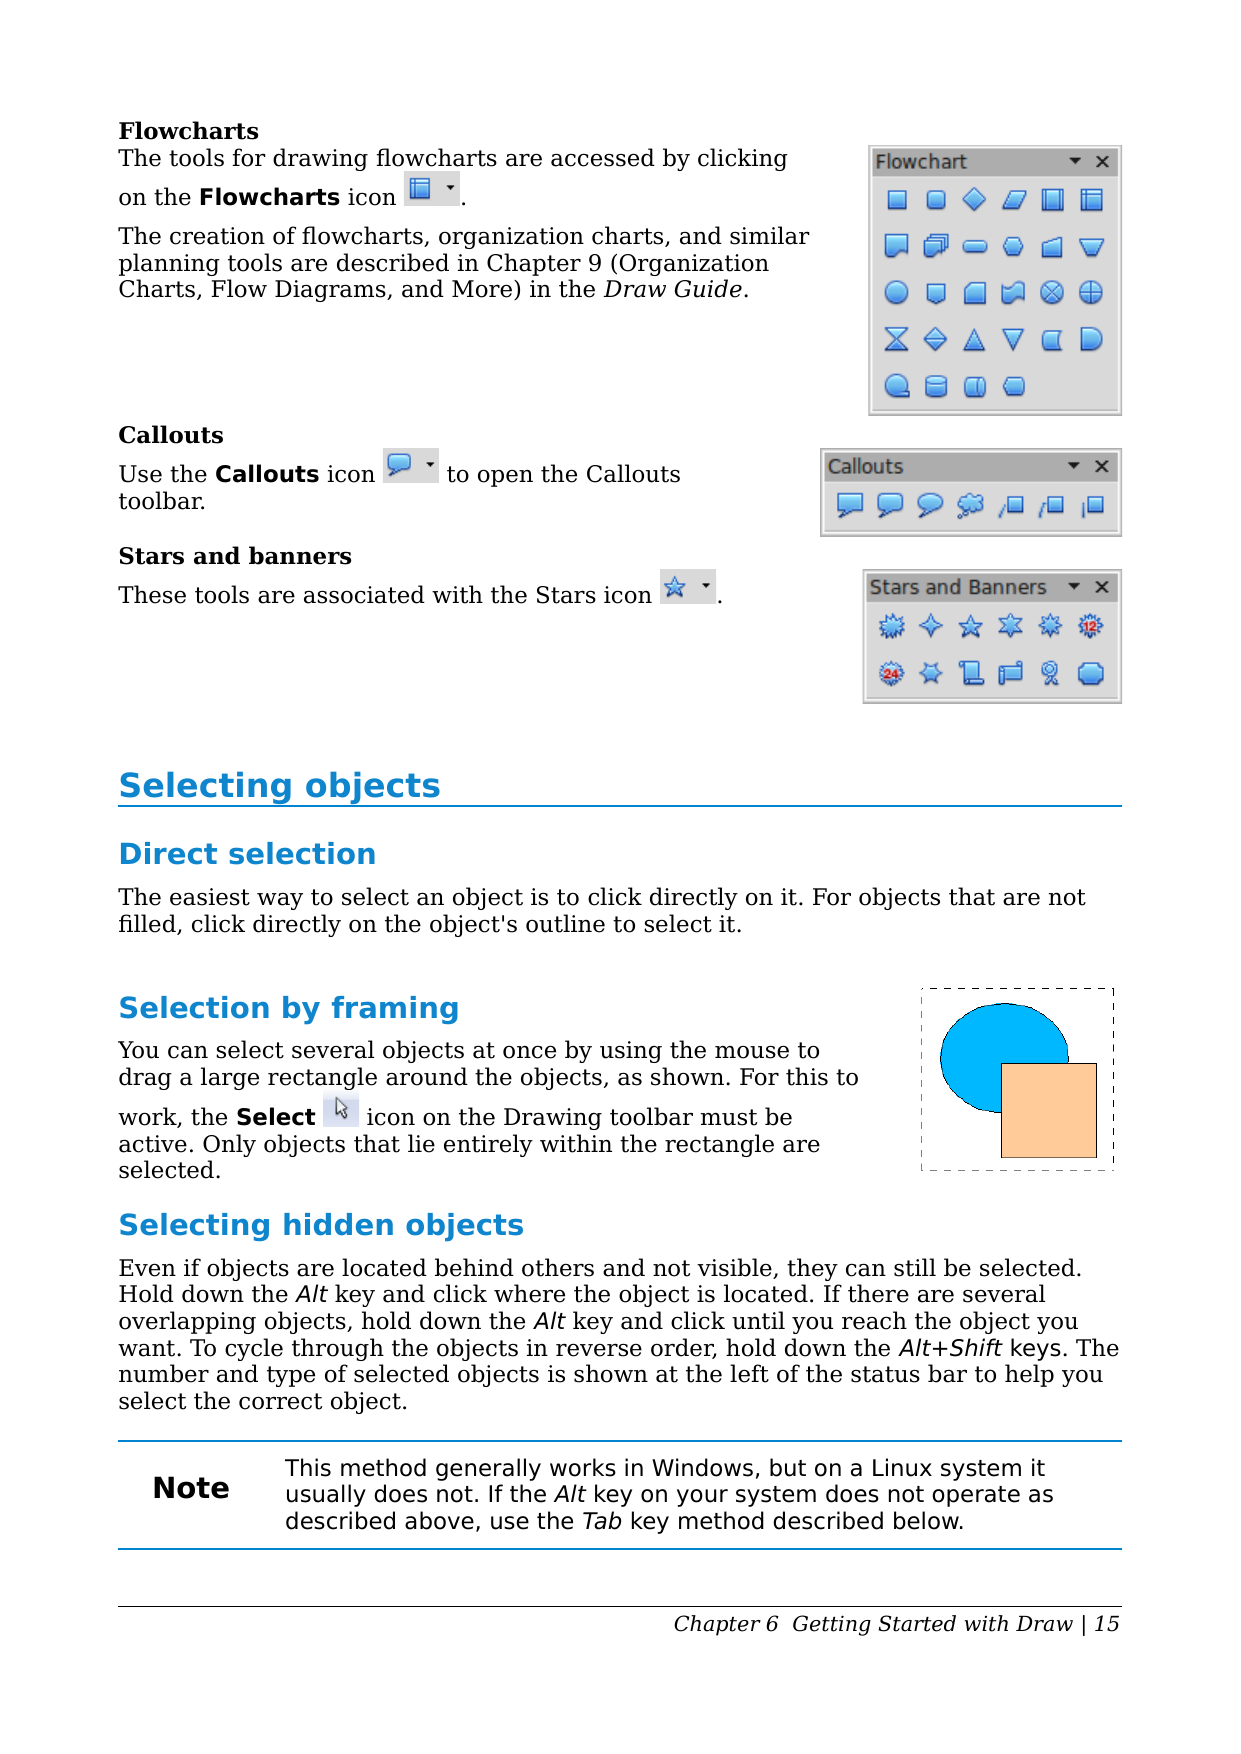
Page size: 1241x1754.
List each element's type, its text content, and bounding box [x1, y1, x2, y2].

table_header These tools are associated with the Stars icon . [118, 570, 787, 725]
text Even if objects are located behind others and not visible, they can still be selected. Hold down the Alt key and click where the object is located. If there are several overlapping objects, hold down the Alt key and click until you reach the object you want. To cycle through the objects in reverse order, hold down the Alt+Shift keys. The number and type of selected objects is shown at the left of the status bar to help you select the correct object. [118, 1255, 1122, 1415]
table_header The tools for drawing flowcharts are accessed by clicking on the Flowcharts icon . The creation of flowcharts, organization charts, and similar planning tools are described in Chapter 9 (Organization Charts, Flow Diagrams, and More) in the Draw Guide. [118, 145, 823, 416]
picture [382, 448, 439, 483]
table_header [869, 979, 1122, 1197]
text Callouts [118, 422, 1122, 449]
subtitle Selecting objects [118, 766, 1122, 805]
text The easiest way to select an object is to click directly on it. For objects that are not filled, click directly on the object's outline to select it. [118, 884, 1122, 937]
text Stars and banners [118, 543, 1122, 569]
table_header [823, 145, 868, 416]
picture [862, 569, 1123, 704]
picture [915, 979, 1123, 1177]
table_header [764, 449, 820, 537]
table_header Note [118, 1442, 263, 1548]
picture [820, 448, 1123, 537]
table_header Use the Callouts icon to open the Callouts toolbar. [118, 449, 764, 537]
table_header Selection by framing You can select several objects at once by using the mouse to drag a large rectangle around the objects, as shown. For this to work, the Select icon on the Drawing toolbar must be active. Only objects that lie entirely within the rectangle are selected. [118, 979, 869, 1197]
subtitle Selecting hidden objects [118, 1208, 1122, 1242]
subtitle Direct selection [118, 838, 1122, 872]
text Flowcharts [118, 118, 1122, 145]
picture [868, 145, 1123, 416]
table_header This method generally works in Windows, but on a Linux system it usually does not. If the Alt key on your system does not operate as described above, use the Tab key method described below. [264, 1442, 1122, 1548]
picture [403, 171, 460, 206]
picture [660, 569, 717, 604]
picture [323, 1090, 360, 1127]
table_header [787, 570, 1122, 725]
